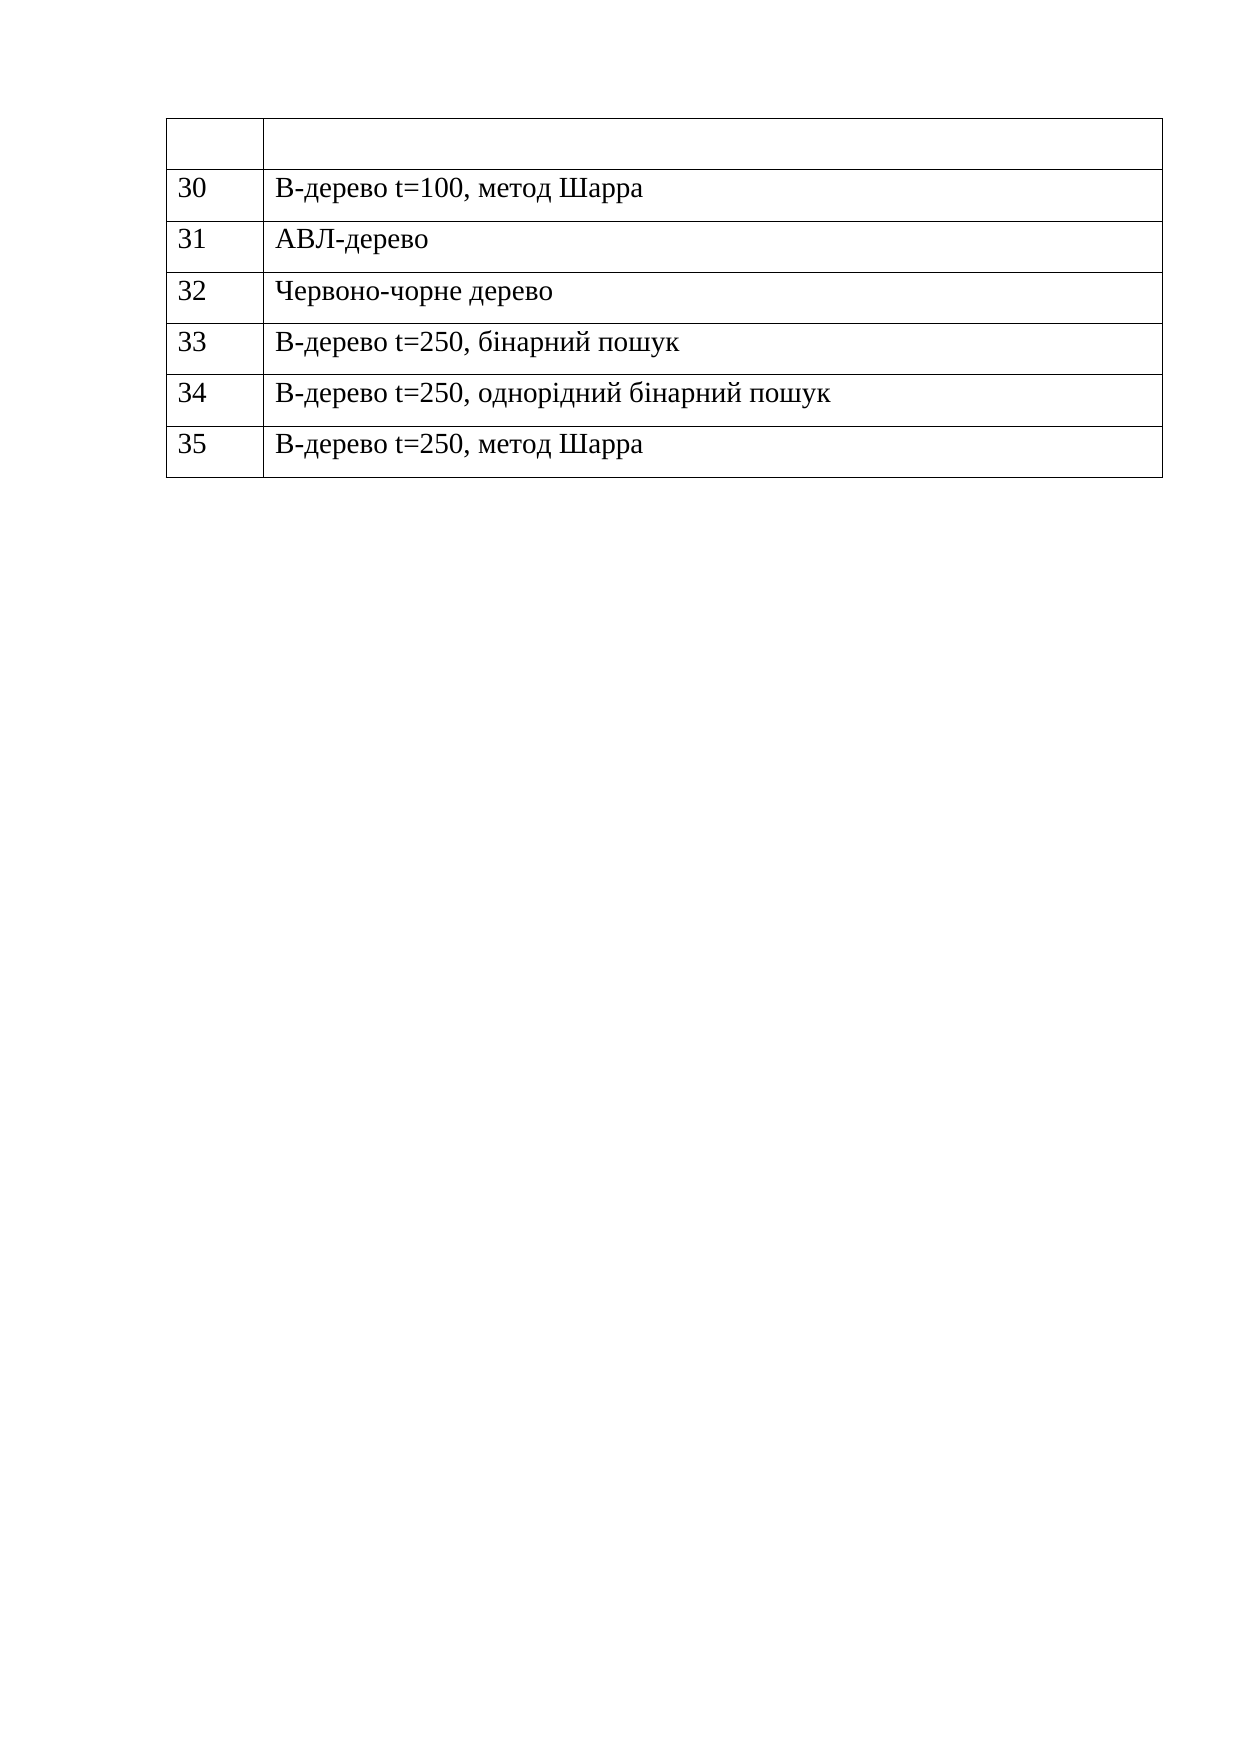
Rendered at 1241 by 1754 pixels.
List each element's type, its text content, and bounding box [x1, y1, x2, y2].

table_cell Червоно-чорне дерево [264, 273, 1162, 323]
table_cell B-дерево t=250, однорідний бінарний пошук [264, 375, 1162, 426]
table_cell [264, 119, 1162, 169]
table_cell 32 [167, 273, 263, 323]
table_cell B-дерево t=250, бінарний пошук [264, 324, 1162, 374]
table_cell B-дерево t=250, метод Шарра [264, 427, 1162, 477]
table_cell 35 [167, 427, 263, 477]
table_cell 33 [167, 324, 263, 374]
table_cell [167, 119, 263, 169]
table_cell 31 [167, 222, 263, 272]
table_cell B-дерево t=100, метод Шарра [264, 170, 1162, 221]
table_cell 30 [167, 170, 263, 221]
table_cell АВЛ-дерево [264, 222, 1162, 272]
table_cell 34 [167, 375, 263, 426]
